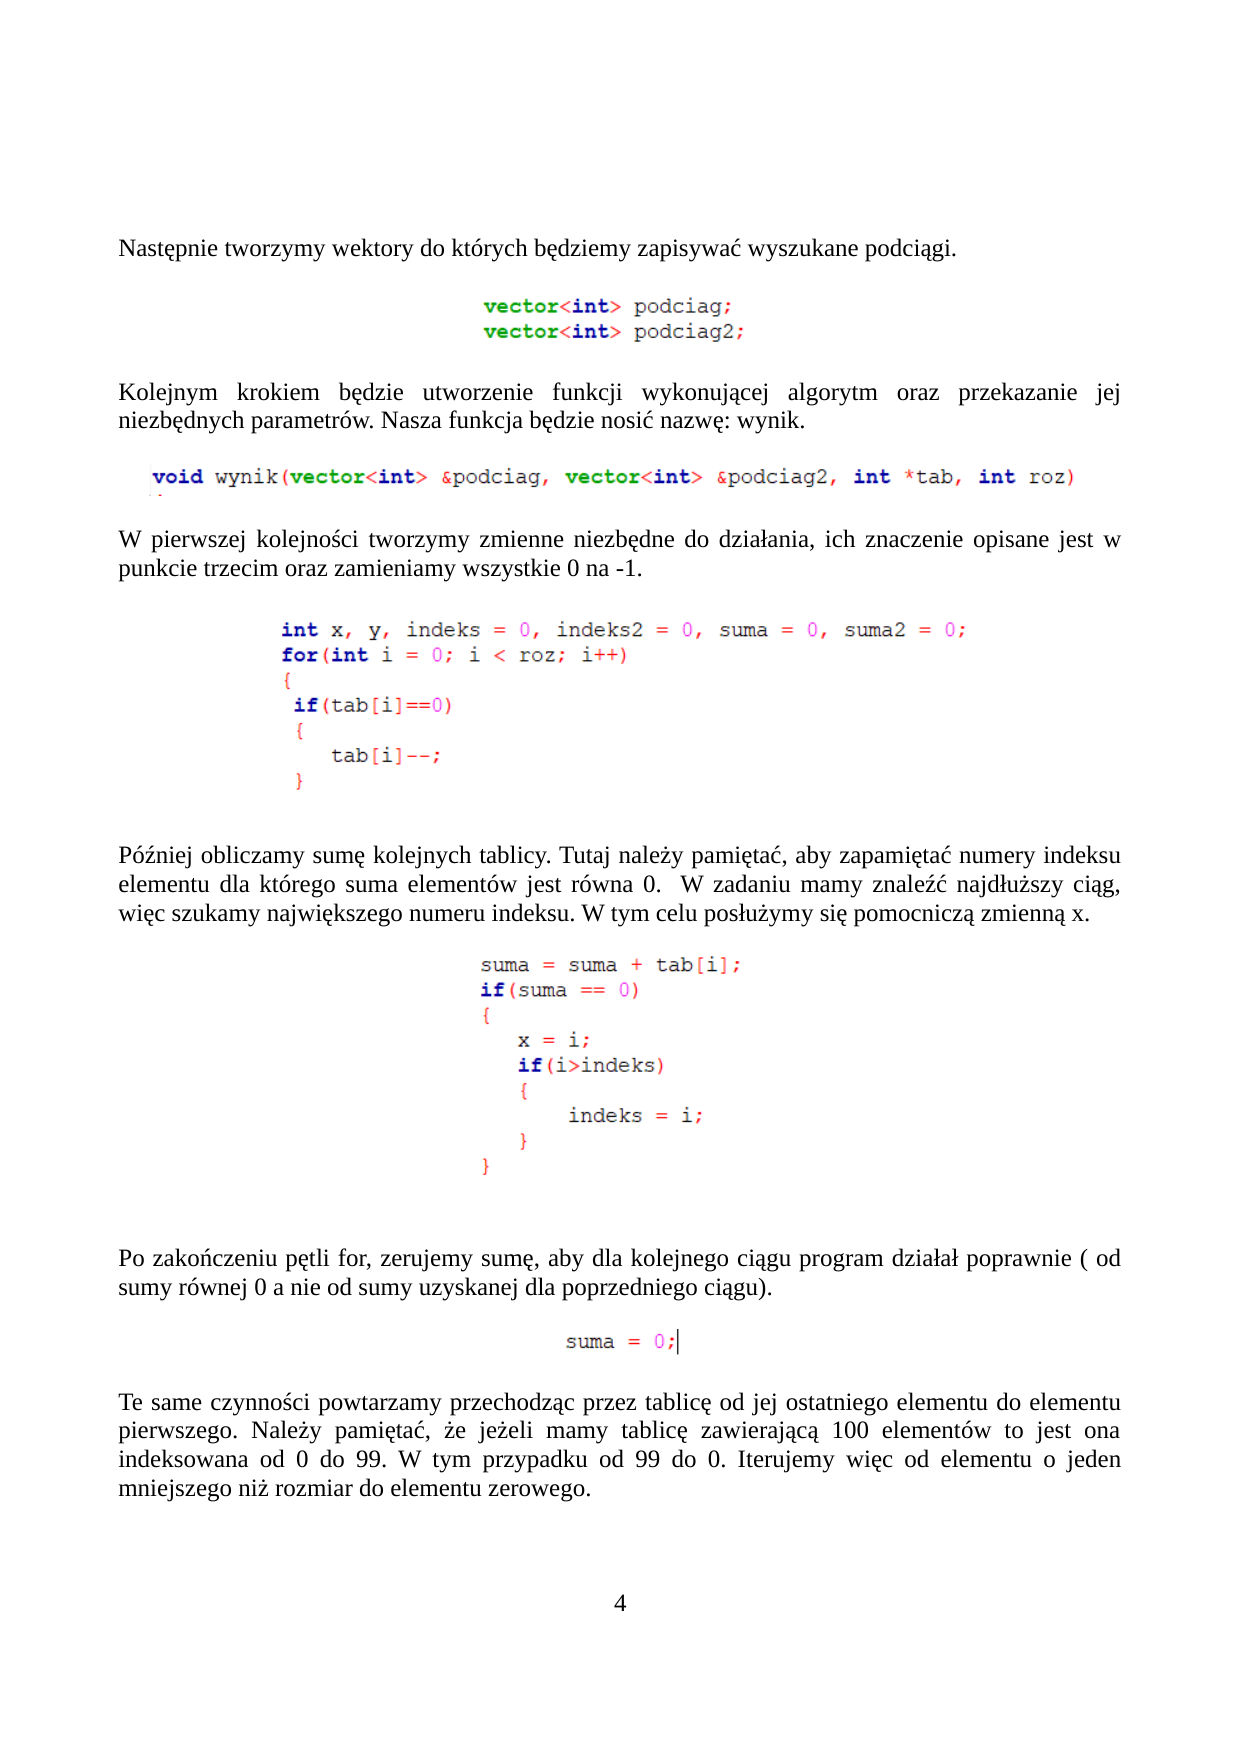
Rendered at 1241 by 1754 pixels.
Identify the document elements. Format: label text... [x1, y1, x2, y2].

text Te same czynności powtarzamy przechodząc przez tablicę od jej ostatniego elementu do elementu pierwszego. Należy pamiętać, że jeżeli mamy tablicę zawierającą 100 elementów to jest ona indeksowana od 0 do 99. W tym przypadku od 99 do 0. Iterujemy więc od elementu o jeden mniejszego niż rozmiar do elementu zerowego. [118, 1387, 1122, 1502]
text W pierwszej kolejności tworzymy zmienne niezbędne do działania, ich znaczenie opisane jest w punkcie trzecim oraz zamieniamy wszystkie 0 na -1. [118, 524, 1122, 582]
text Następnie tworzymy wektory do których będziemy zapisywać wyszukane podciągi. [118, 233, 1122, 262]
text Kolejnym krokiem będzie utworzenie funkcji wykonującej algorytm oraz przekazanie jej niezbędnych parametrów. Nasza funkcja będzie nosić nazwę: wynik. [118, 377, 1122, 434]
text Później obliczamy sumę kolejnych tablicy. Tutaj należy pamiętać, aby zapamiętać numery indeksu elementu dla którego suma elementów jest równa 0. W zadaniu mamy znaleźć najdłuższy ciąg, więc szukamy największego numeru indeksu. W tym celu posłużymy się pomocniczą zmienną x. [118, 841, 1122, 927]
picture [149, 463, 1091, 496]
picture [470, 955, 770, 1180]
picture [469, 290, 771, 357]
picture [261, 610, 979, 796]
picture [560, 1329, 680, 1366]
text 4 [118, 1588, 1122, 1617]
text Po zakończeniu pętli for, zerujemy sumę, aby dla kolejnego ciągu program działał poprawnie ( od sumy równej 0 a nie od sumy uzyskanej dla poprzedniego ciągu). [118, 1243, 1122, 1301]
